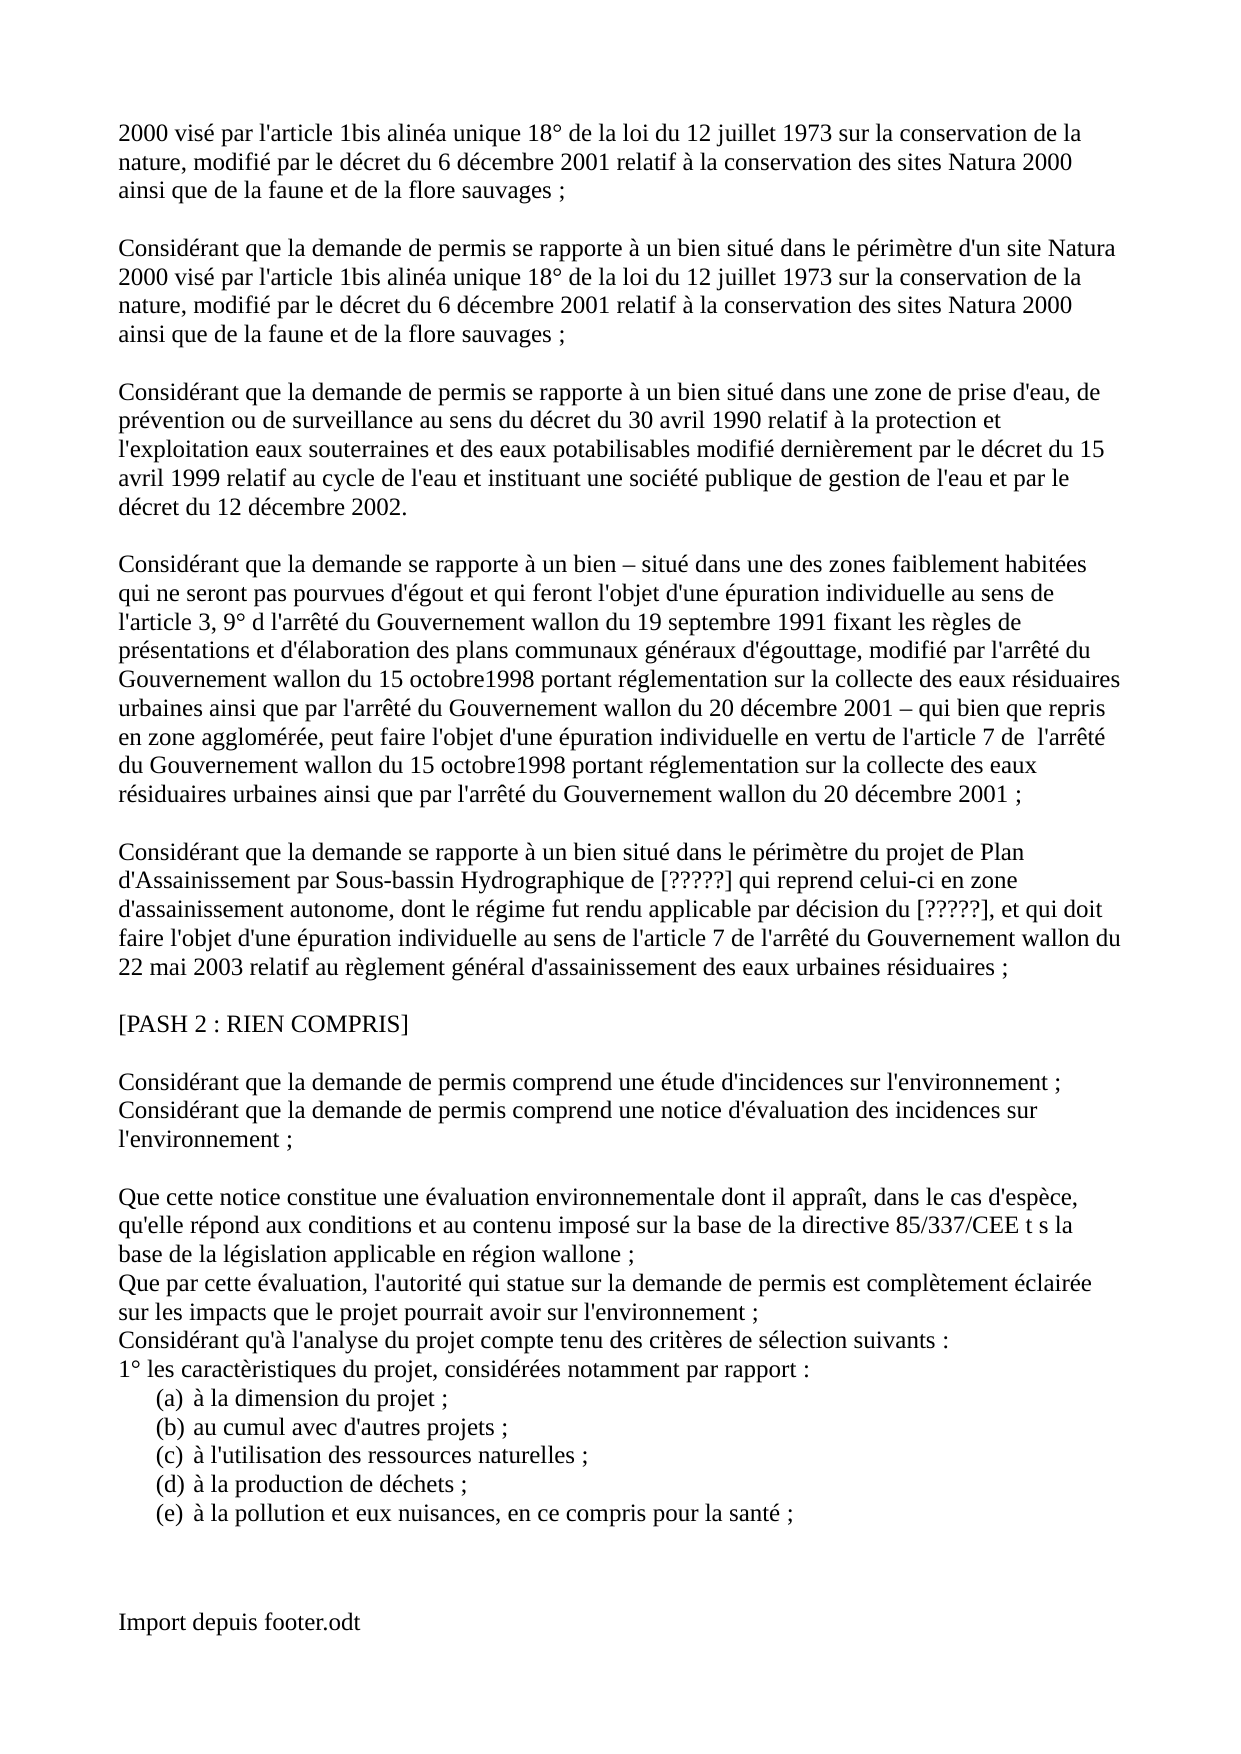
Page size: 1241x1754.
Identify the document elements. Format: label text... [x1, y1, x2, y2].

text 1° les caractèristiques du projet, considérées notamment par rapport : [118, 1354, 1122, 1383]
text Considérant que la demande se rapporte à un bien – situé dans une des zones faiblement habitées qui ne seront pas pourvues d'égout et qui feront l'objet d'une épuration individuelle au sens de l'article 3, 9° d l'arrêté du Gouvernement wallon du 19 septembre 1991 fixant les règles de présentations et d'élaboration des plans communaux généraux d'égouttage, modifié par l'arrêté du Gouvernement wallon du 15 octobre1998 portant réglementation sur la collecte des eaux résiduaires urbaines ainsi que par l'arrêté du Gouvernement wallon du 20 décembre 2001 – qui bien que repris en zone agglomérée, peut faire l'objet d'une épuration individuelle en vertu de l'article 7 de l'arrêté du Gouvernement wallon du 15 octobre1998 portant réglementation sur la collecte des eaux résiduaires urbaines ainsi que par l'arrêté du Gouvernement wallon du 20 décembre 2001 ; [118, 549, 1122, 837]
text Considérant que la demande de permis se rapporte à un bien situé dans une zone de prise d'eau, de prévention ou de surveillance au sens du décret du 30 avril 1990 relatif à la protection et l'exploitation eaux souterraines et des eaux potabilisables modifié dernièrement par le décret du 15 avril 1999 relatif au cycle de l'eau et instituant une société publique de gestion de l'eau et par le décret du 12 décembre 2002. [118, 377, 1122, 549]
text Que par cette évaluation, l'autorité qui statue sur la demande de permis est complètement éclairée sur les impacts que le projet pourrait avoir sur l'environnement ; [118, 1268, 1122, 1326]
text Considérant que la demande de permis comprend une notice d'évaluation des incidences sur l'environnement ; [118, 1096, 1122, 1153]
list à la production de déchets ; [156, 1469, 1122, 1498]
list à la dimension du projet ; [156, 1383, 1122, 1412]
text Considérant que la demande de permis comprend une étude d'incidences sur l'environnement ; [118, 1067, 1122, 1096]
list à la pollution et eux nuisances, en ce compris pour la santé ; [156, 1498, 1122, 1527]
text Que cette notice constitue une évaluation environnementale dont il appraît, dans le cas d'espèce, qu'elle répond aux conditions et au contenu imposé sur la base de la directive 85/337/CEE t s la base de la législation applicable en région wallone ; [118, 1153, 1122, 1268]
list au cumul avec d'autres projets ; [156, 1412, 1122, 1441]
text Considérant qu'à l'analyse du projet compte tenu des critères de sélection suivants : [118, 1326, 1122, 1354]
text Considérant que la demande se rapporte à un bien situé dans le périmètre du projet de Plan d'Assainissement par Sous-bassin Hydrographique de [?????] qui reprend celui-ci en zone d'assainissement autonome, dont le régime fut rendu applicable par décision du [?????], et qui doit faire l'objet d'une épuration individuelle au sens de l'article 7 de l'arrêté du Gouvernement wallon du 22 mai 2003 relatif au règlement général d'assainissement des eaux urbaines résiduaires ; [118, 837, 1122, 981]
text [PASH 2 : RIEN COMPRIS] [118, 1009, 1122, 1038]
text 2000 visé par l'article 1bis alinéa unique 18° de la loi du 12 juillet 1973 sur la conservation de la nature, modifié par le décret du 6 décembre 2001 relatif à la conservation des sites Natura 2000 ainsi que de la faune et de la flore sauvages ; Considérant que la demande de permis se rapporte à un bien situé dans le périmètre d'un site Natura 2000 visé par l'article 1bis alinéa unique 18° de la loi du 12 juillet 1973 sur la conservation de la nature, modifié par le décret du 6 décembre 2001 relatif à la conservation des sites Natura 2000 ainsi que de la faune et de la flore sauvages ; [118, 118, 1122, 377]
list à l'utilisation des ressources naturelles ; [156, 1441, 1122, 1469]
